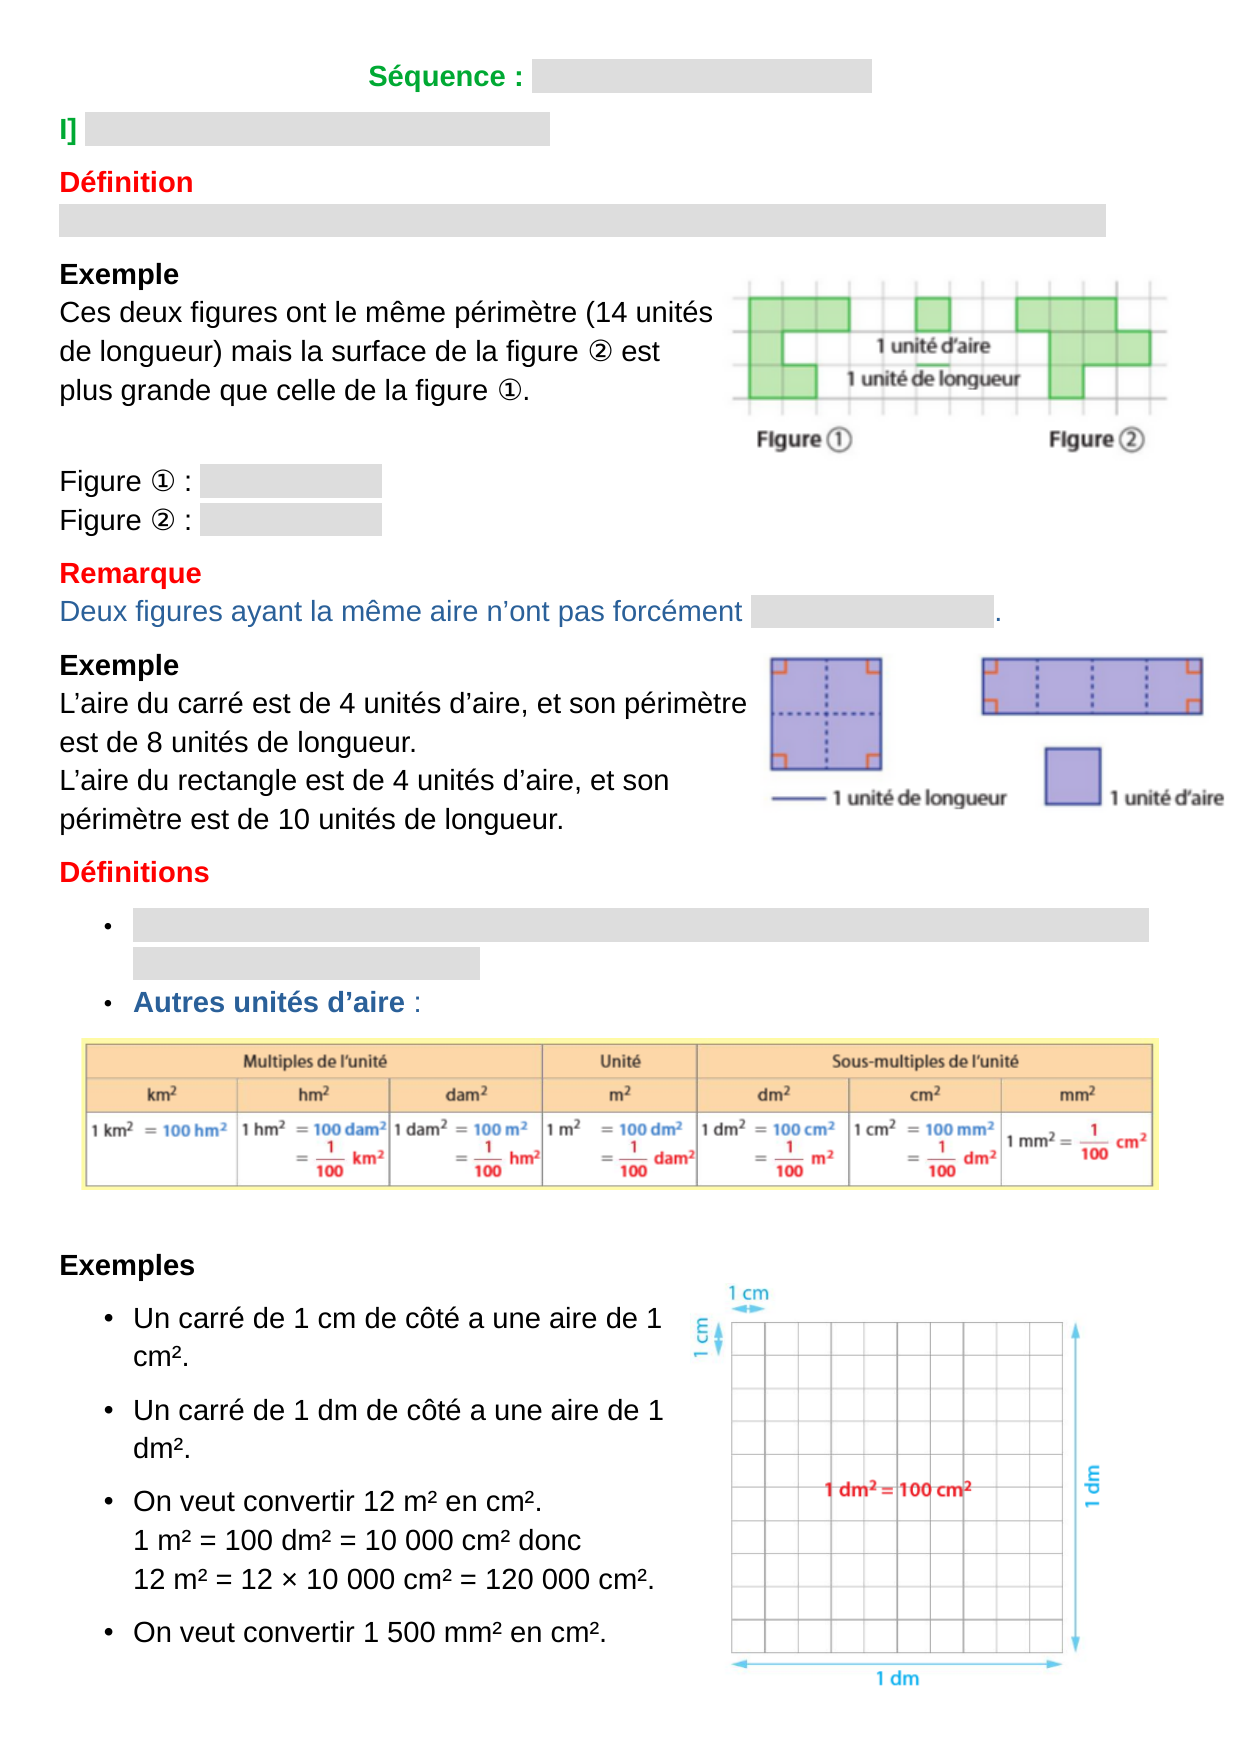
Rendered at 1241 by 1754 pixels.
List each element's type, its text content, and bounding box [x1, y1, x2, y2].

text Exemple L’aire du carré est de 4 unités d’aire, et son périmètre est de 8 unités de longueur. L’aire du rectangle est de 4 unités d’aire, et son périmètre est de 10 unités de longueur. [59, 648, 1181, 835]
list [1101, 1484, 1181, 1595]
text Remarque Deux figures ayant la même aire n’ont pas forcément le même périmètre. [59, 556, 1181, 628]
list Un carré de 1 dm de côté a une aire de 1 dm². [103, 1393, 689, 1465]
text Exemples [59, 1248, 1181, 1281]
list Autres unités d’aire : [103, 985, 1181, 1019]
picture [720, 274, 1172, 462]
list L’unité d’aire de référence est le mètre carré, noté m². Elle correspond à l’aire d’un carré de 1 m de côté. [103, 908, 1181, 980]
text Figure ① : 6 unités d’aire Figure ② : 7 unités d’aire [59, 426, 1181, 536]
list On veut convertir 12 m² en cm². 1 m² = 100 dm² = 10 000 cm² donc 12 m² = 12 × 10 000 cm² = 120 000 cm². [103, 1484, 689, 1595]
list [1101, 1393, 1181, 1465]
list Un carré de 1 cm de côté a une aire de 1 cm². [103, 1301, 689, 1373]
picture [689, 1283, 1101, 1687]
list [1101, 1615, 1181, 1649]
picture [760, 653, 1232, 814]
list On veut convertir 1 500 mm² en cm². [103, 1615, 689, 1649]
text Exemple Ces deux figures ont le même périmètre (14 unités de longueur) mais la surface de la figure ② est plus grande que celle de la figure ①. [59, 257, 1181, 406]
text Définition L’aire d’une figure est la mesure de sa surface intérieure, dans une unité donnée. [59, 165, 1181, 237]
text Séquence : Figures usuelles et aires [59, 59, 1181, 93]
text Définitions [59, 855, 1181, 888]
list [1101, 1301, 1181, 1373]
text I] Comparer et déterminer des aires [59, 112, 1181, 146]
picture [81, 1038, 1159, 1190]
